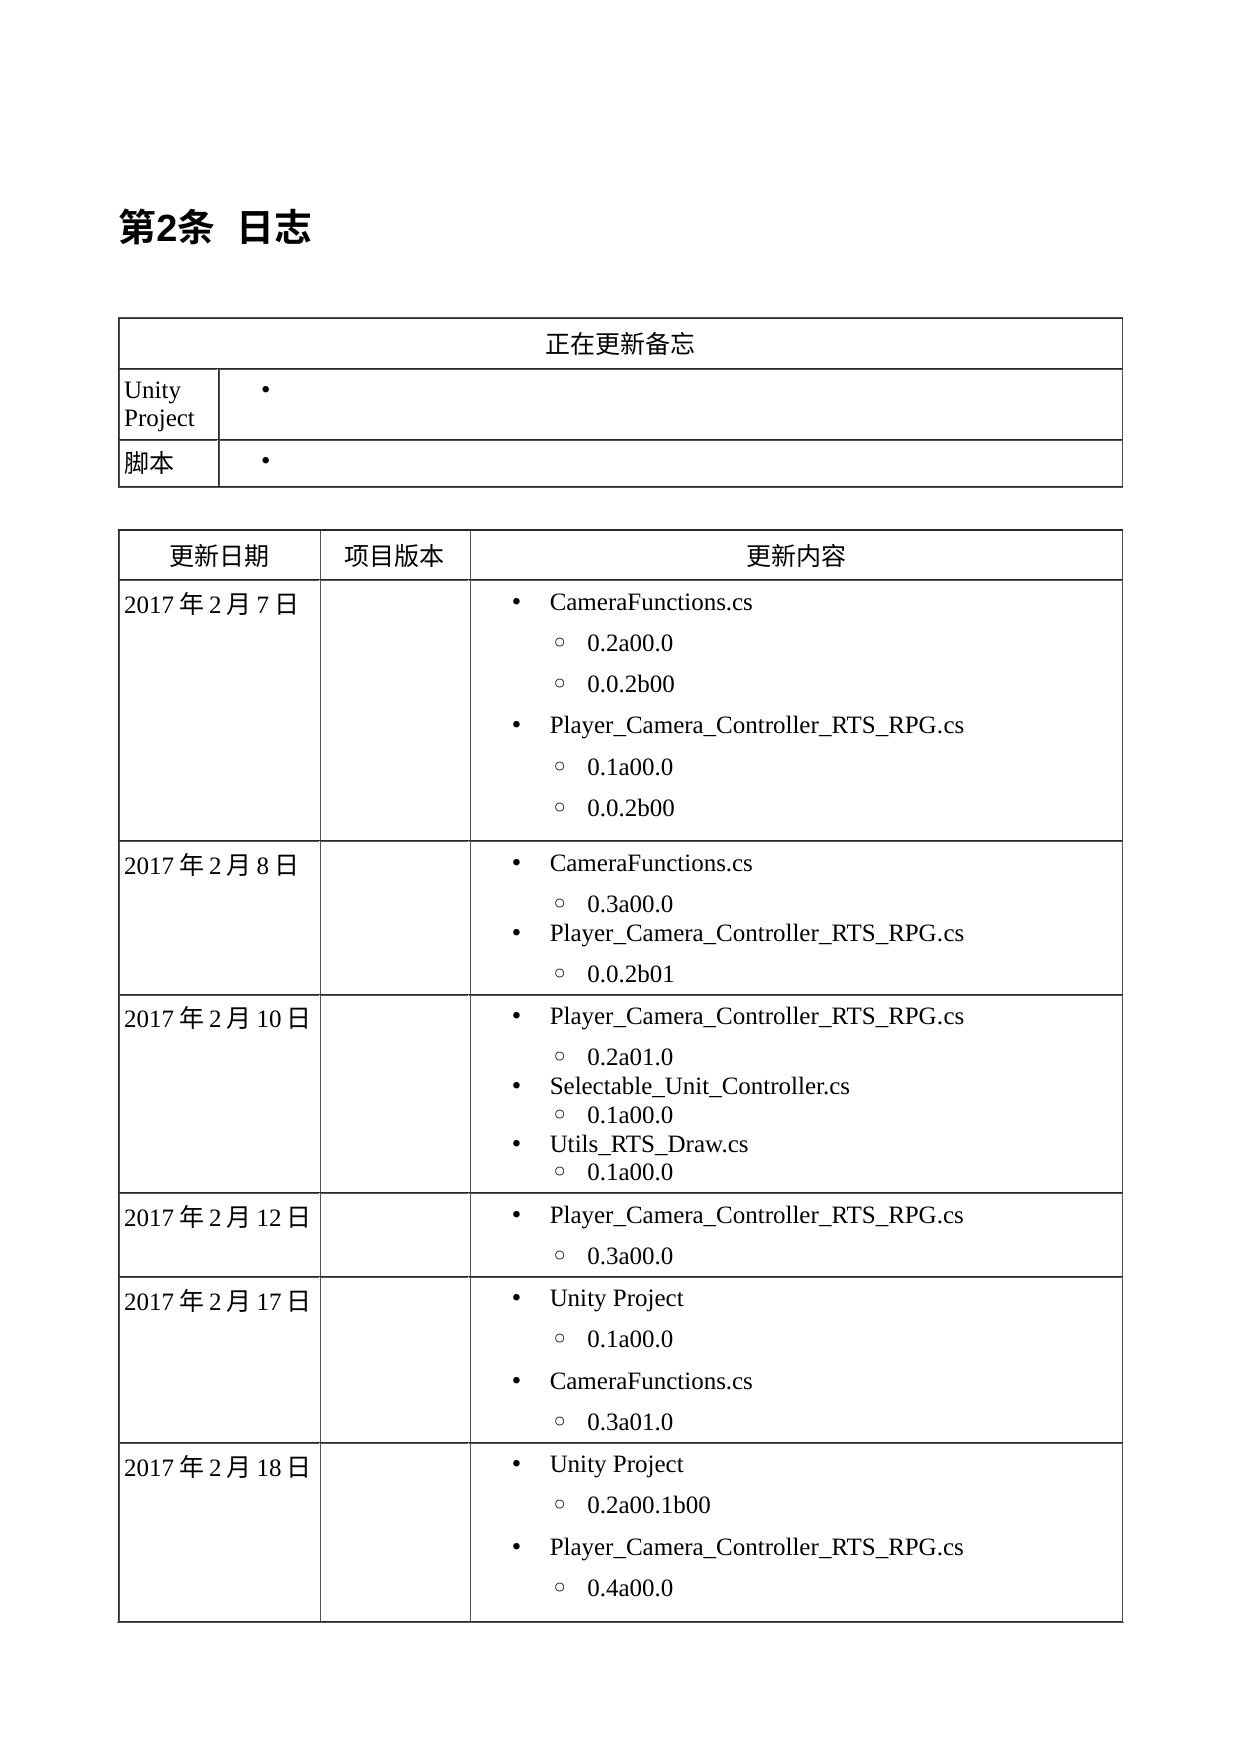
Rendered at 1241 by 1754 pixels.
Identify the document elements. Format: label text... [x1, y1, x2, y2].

subtitle 日志 [118, 201, 1122, 253]
table_header 项目版本 [321, 532, 468, 579]
table_cell [321, 1194, 468, 1275]
table_cell Unity Project 0.2a00.1b00 Player_Camera_Controller_RTS_RPG.cs 0.4a00.0 CameraFunctions.cs 0.4a00.0 [471, 1444, 1122, 1620]
table_cell Player_Camera_Controller_RTS_RPG.cs 0.3a00.0 [471, 1194, 1122, 1275]
table_cell CameraFunctions.cs 0.3a00.0 Player_Camera_Controller_RTS_RPG.cs 0.0.2b01 [471, 842, 1122, 993]
table_cell 2017年2月18日 [120, 1444, 319, 1620]
table_cell [321, 842, 468, 993]
table_cell [321, 996, 468, 1192]
table_cell 脚本 [120, 441, 217, 486]
table_header 更新日期 [120, 532, 319, 579]
table_cell [220, 441, 1122, 486]
table_cell Player_Camera_Controller_RTS_RPG.cs 0.2a01.0 Selectable_Unit_Controller.cs 0.1a00.0 Utils_RTS_Draw.cs 0.1a00.0 [471, 996, 1122, 1192]
table_cell 2017年2月17日 [120, 1278, 319, 1441]
table_cell 2017年2月10日 [120, 996, 319, 1192]
table_header 正在更新备忘 [120, 320, 1122, 367]
table_cell 2017年2月7日 [120, 581, 319, 840]
table_cell [321, 581, 468, 840]
table_cell [220, 370, 1122, 438]
table_cell 2017年2月8日 [120, 842, 319, 993]
table_cell Unity Project [120, 370, 217, 438]
table_cell 2017年2月12日 [120, 1194, 319, 1275]
table_header 更新内容 [471, 532, 1122, 579]
table_cell [321, 1278, 468, 1441]
table_cell CameraFunctions.cs 0.2a00.0 0.0.2b00 Player_Camera_Controller_RTS_RPG.cs 0.1a00.0 0.0.2b00 [471, 581, 1122, 840]
table_cell [321, 1444, 468, 1620]
table_cell Unity Project 0.1a00.0 CameraFunctions.cs 0.3a01.0 [471, 1278, 1122, 1441]
